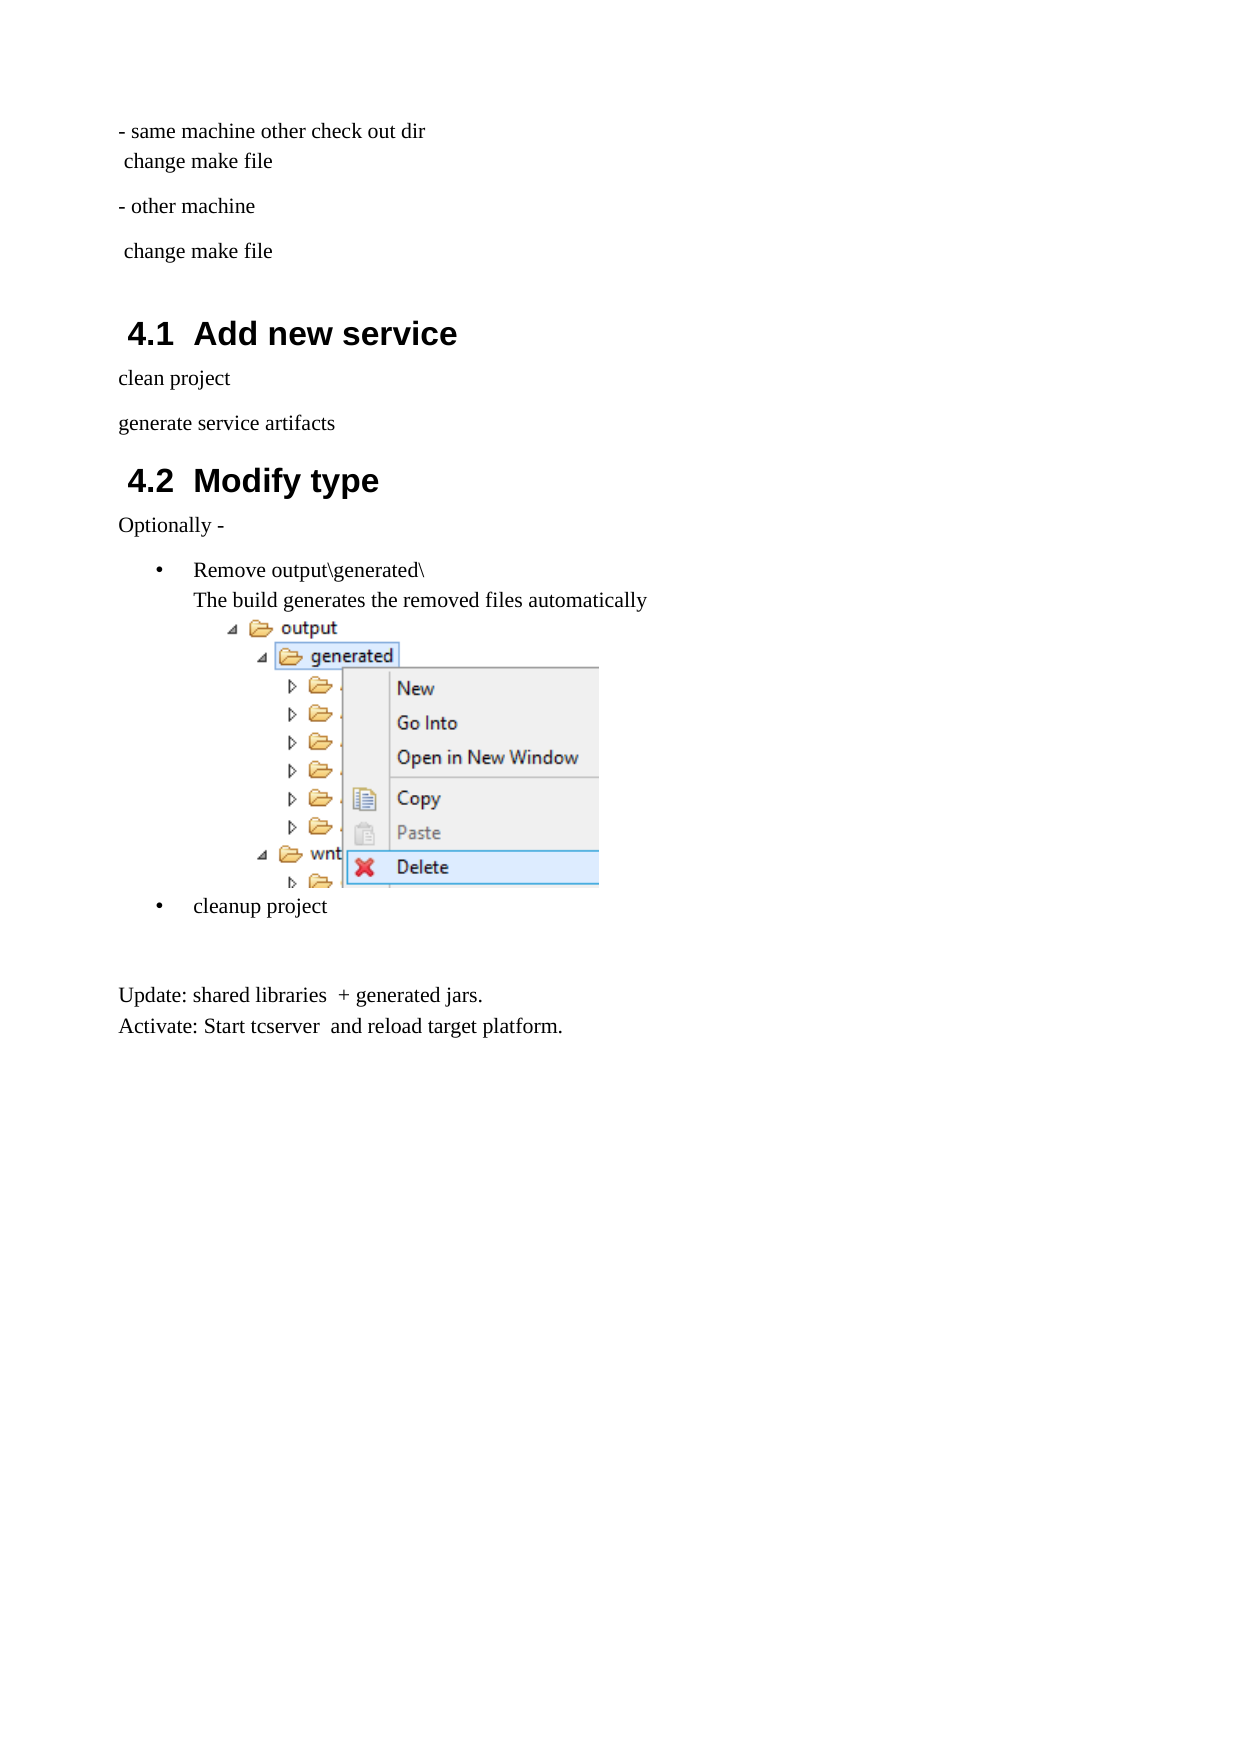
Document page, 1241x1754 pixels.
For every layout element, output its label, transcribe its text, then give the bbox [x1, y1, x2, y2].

list Remove output\generated\ The build generates the removed files automatically [156, 557, 1122, 612]
subtitle Modify type [118, 461, 1122, 500]
text clean project [118, 365, 1122, 391]
text change make file [118, 238, 1122, 263]
subtitle Add new service [118, 314, 1122, 353]
text - other machine [118, 193, 1122, 218]
picture [209, 617, 599, 888]
text generate service artifacts [118, 410, 1122, 435]
text - same machine other check out dir change make file [118, 118, 1122, 173]
text Update: shared libraries + generated jars. Activate: Start tcserver and reload target platform. [118, 982, 1122, 1038]
text Optionally - [118, 512, 1122, 537]
list cleanup project [156, 632, 1122, 918]
